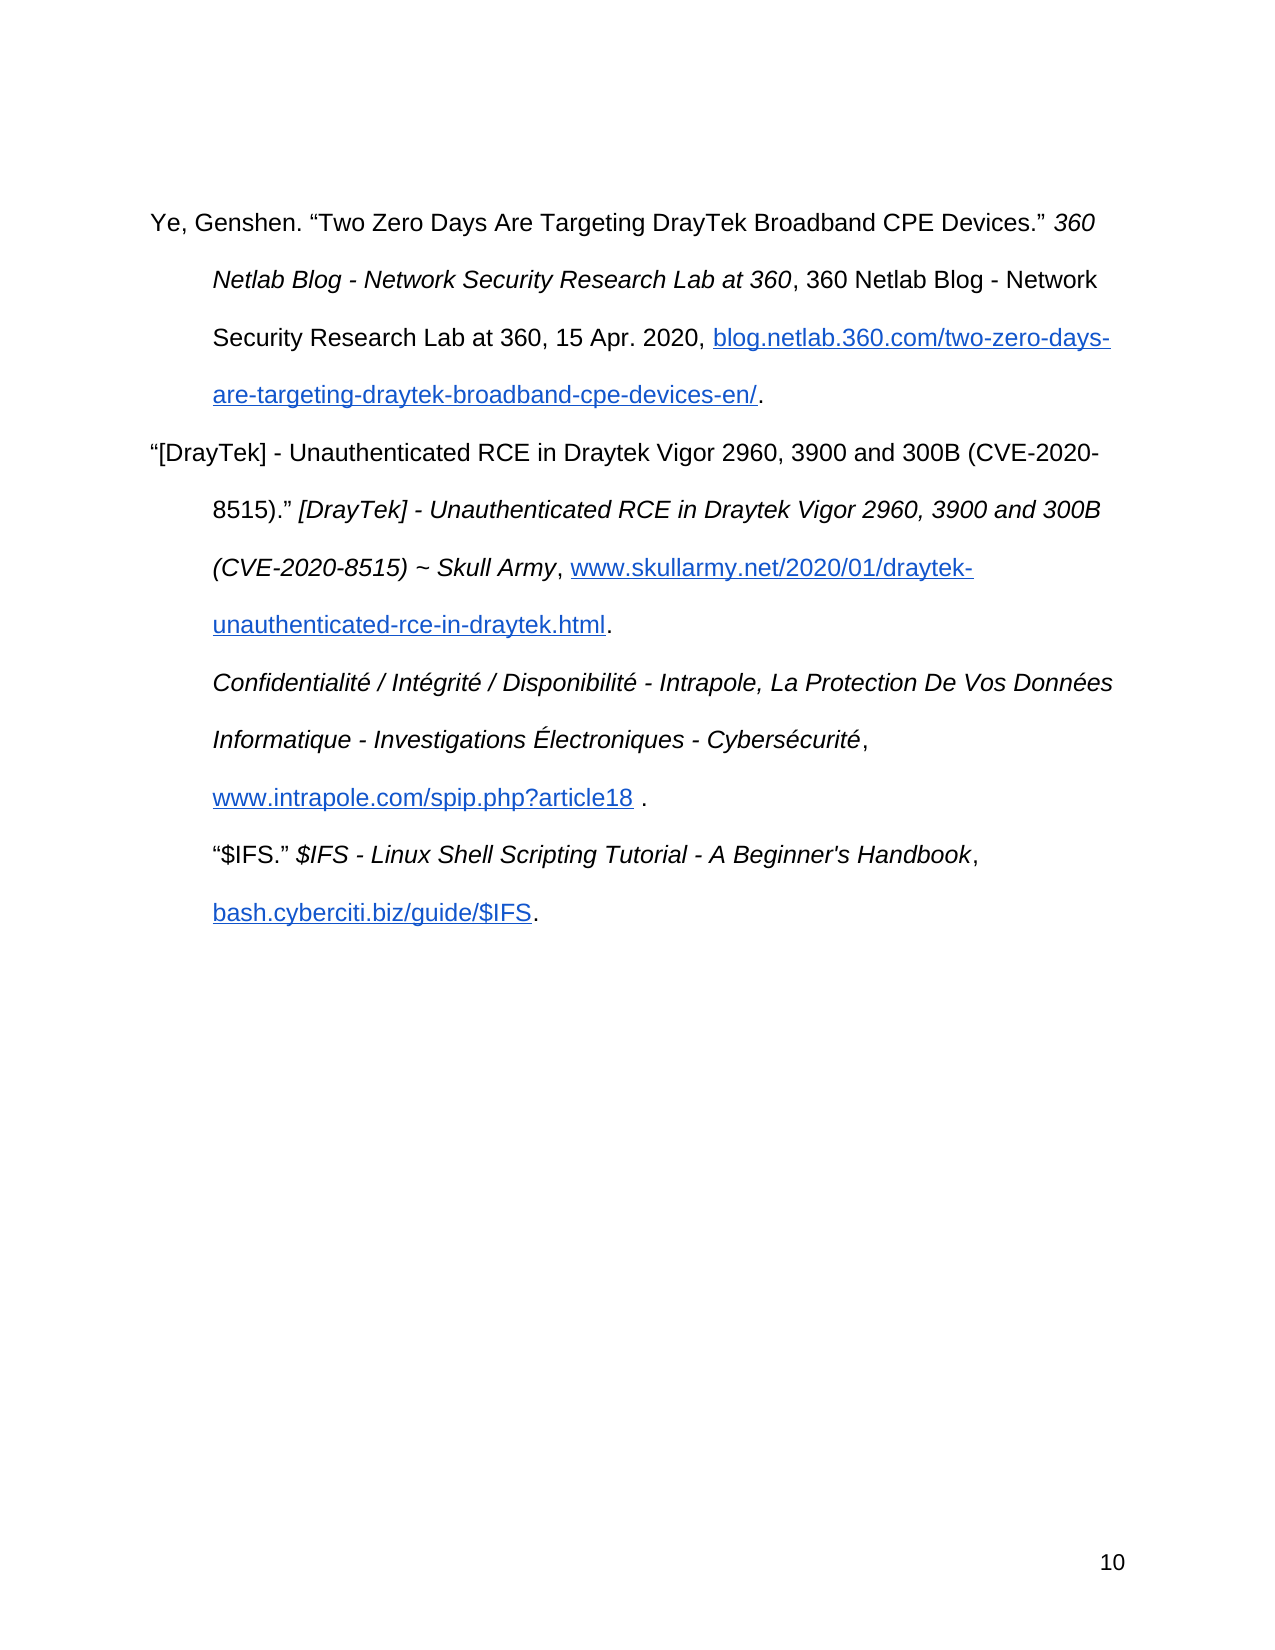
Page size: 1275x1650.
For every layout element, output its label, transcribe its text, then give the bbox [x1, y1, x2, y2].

text 2 [212, 955, 1125, 984]
text “$IFS.” $IFS - Linux Shell Scripting Tutorial - A Beginner's Handbook, bash.cyberciti.biz/guide/$IFS. [212, 840, 1125, 926]
text “[DrayTek] - Unauthenticated RCE in Draytek Vigor 2960, 3900 and 300B (CVE-2020-8515).” [DrayTek] - Unauthenticated RCE in Draytek Vigor 2960, 3900 and 300B (CVE-2020-8515) ~ Skull Army, www.skullarmy.net/2020/01/draytek-unauthenticated-rce-in-draytek.html. [150, 437, 1125, 639]
text Ye, Genshen. “Two Zero Days Are Targeting DrayTek Broadband CPE Devices.” 360 Netlab Blog - Network Security Research Lab at 360, 360 Netlab Blog - Network Security Research Lab at 360, 15 Apr. 2020, blog.netlab.360.com/two-zero-days-are-targeting-draytek-broadband-cpe-devices-en/. [150, 207, 1125, 409]
text Confidentialité / Intégrité / Disponibilité - Intrapole, La Protection De Vos Données Informatique - Investigations Électroniques - Cybersécurité, www.intrapole.com/spip.php?article18 . [212, 667, 1125, 811]
